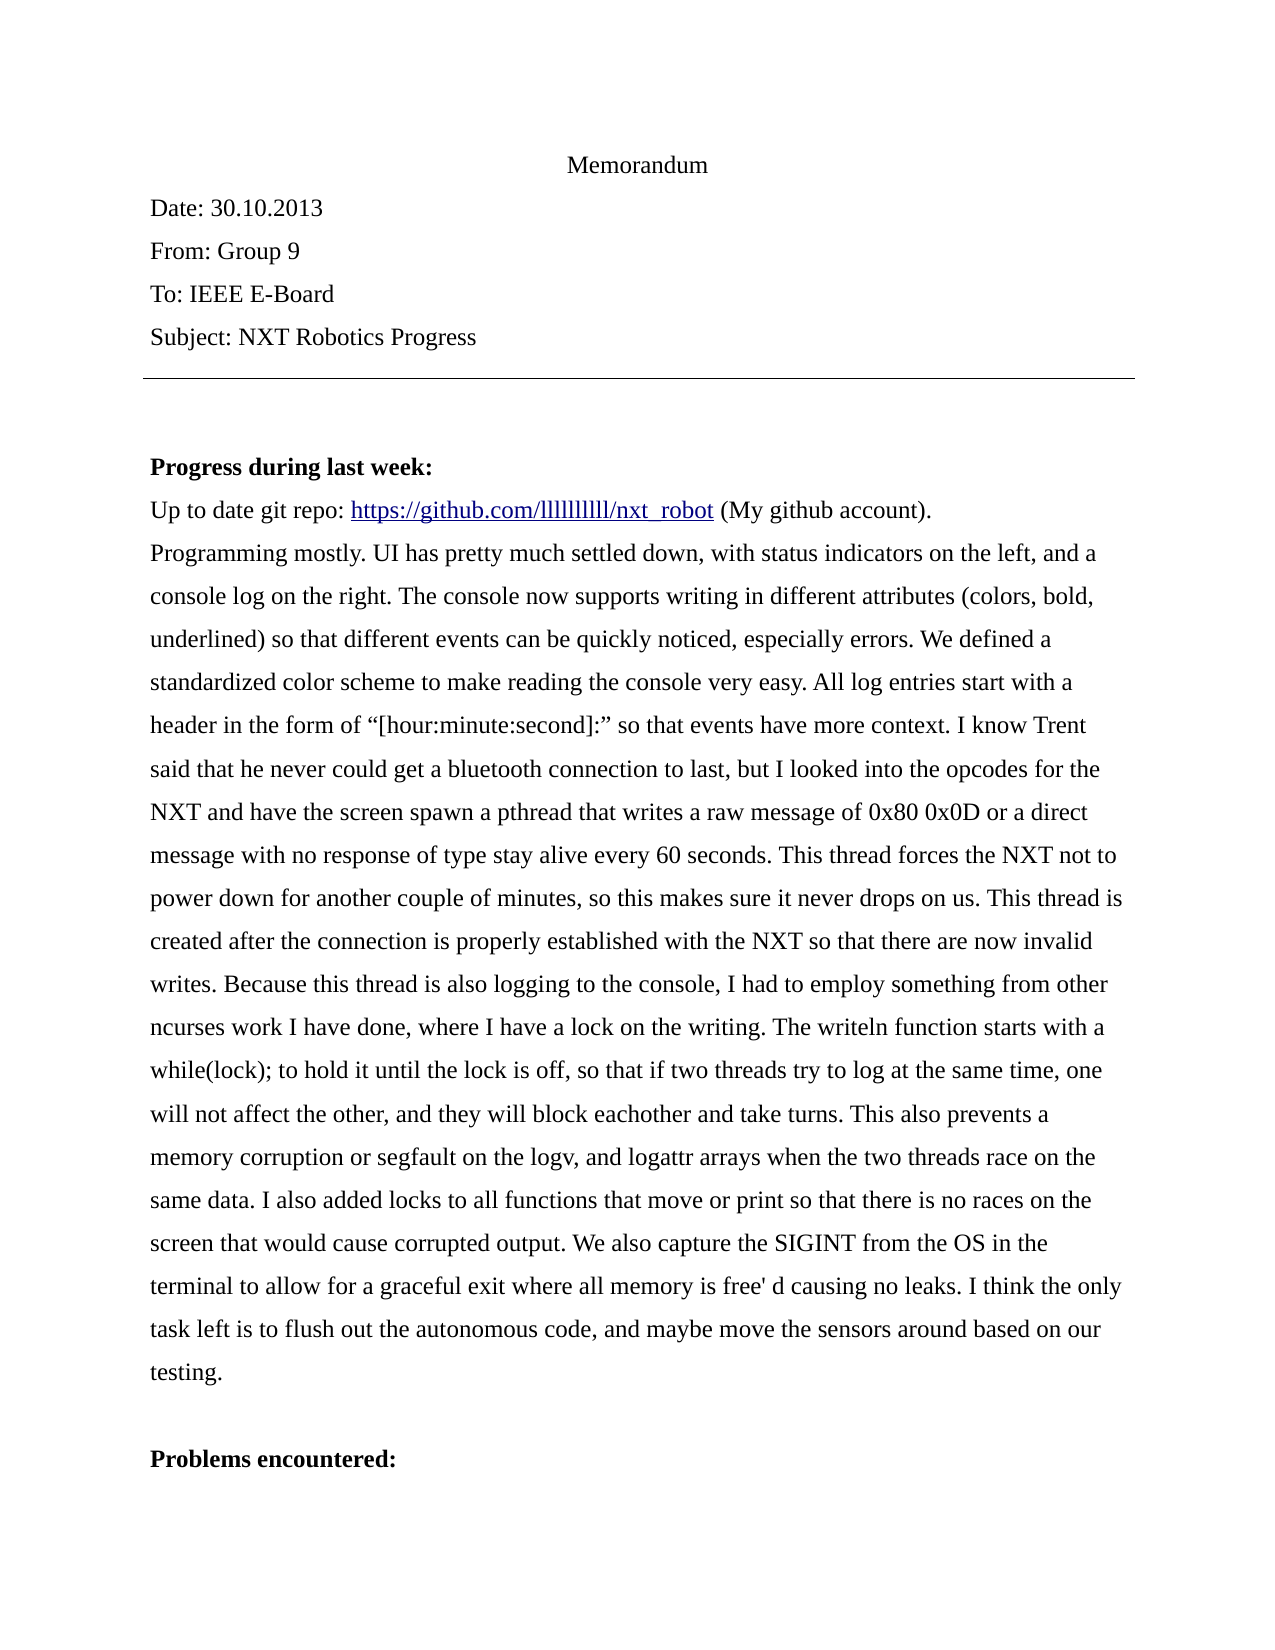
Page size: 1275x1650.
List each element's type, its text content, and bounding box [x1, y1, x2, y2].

text Programming mostly. UI has pretty much settled down, with status indicators on the left, and a console log on the right. The console now supports writing in different attributes (colors, bold, underlined) so that different events can be quickly noticed, especially errors. We defined a standardized color scheme to make reading the console very easy. All log entries start with a header in the form of “[hour:minute:second]:” so that events have more context. I know Trent said that he never could get a bluetooth connection to last, but I looked into the opcodes for the NXT and have the screen spawn a pthread that writes a raw message of 0x80 0x0D or a direct message with no response of type stay alive every 60 seconds. This thread forces the NXT not to power down for another couple of minutes, so this makes sure it never drops on us. This thread is created after the connection is properly established with the NXT so that there are now invalid writes. Because this thread is also logging to the console, I had to employ something from other ncurses work I have done, where I have a lock on the writing. The writeln function starts with a while(lock); to hold it until the lock is off, so that if two threads try to log at the same time, one will not affect the other, and they will block eachother and take turns. This also prevents a memory corruption or segfault on the logv, and logattr arrays when the two threads race on the same data. I also added locks to all functions that move or print so that there is no races on the screen that would cause corrupted output. We also capture the SIGINT from the OS in the terminal to allow for a graceful exit where all memory is free' d causing no leaks. I think the only task left is to flush out the autonomous code, and maybe move the sensors around based on our testing. [150, 538, 1125, 1386]
text Problems encountered: [150, 1444, 1125, 1472]
text Up to date git repo: https://github.com/llllllllll/nxt_robot (My github account). [150, 495, 1125, 524]
text To: IEEE E-Board [150, 279, 1125, 308]
text Date: 30.10.2013 [150, 193, 1125, 222]
text Progress during last week: [150, 452, 1125, 481]
text Subject: NXT Robotics Progress [150, 322, 1125, 351]
text From: Group 9 [150, 236, 1125, 265]
text Memorandum [150, 150, 1125, 179]
